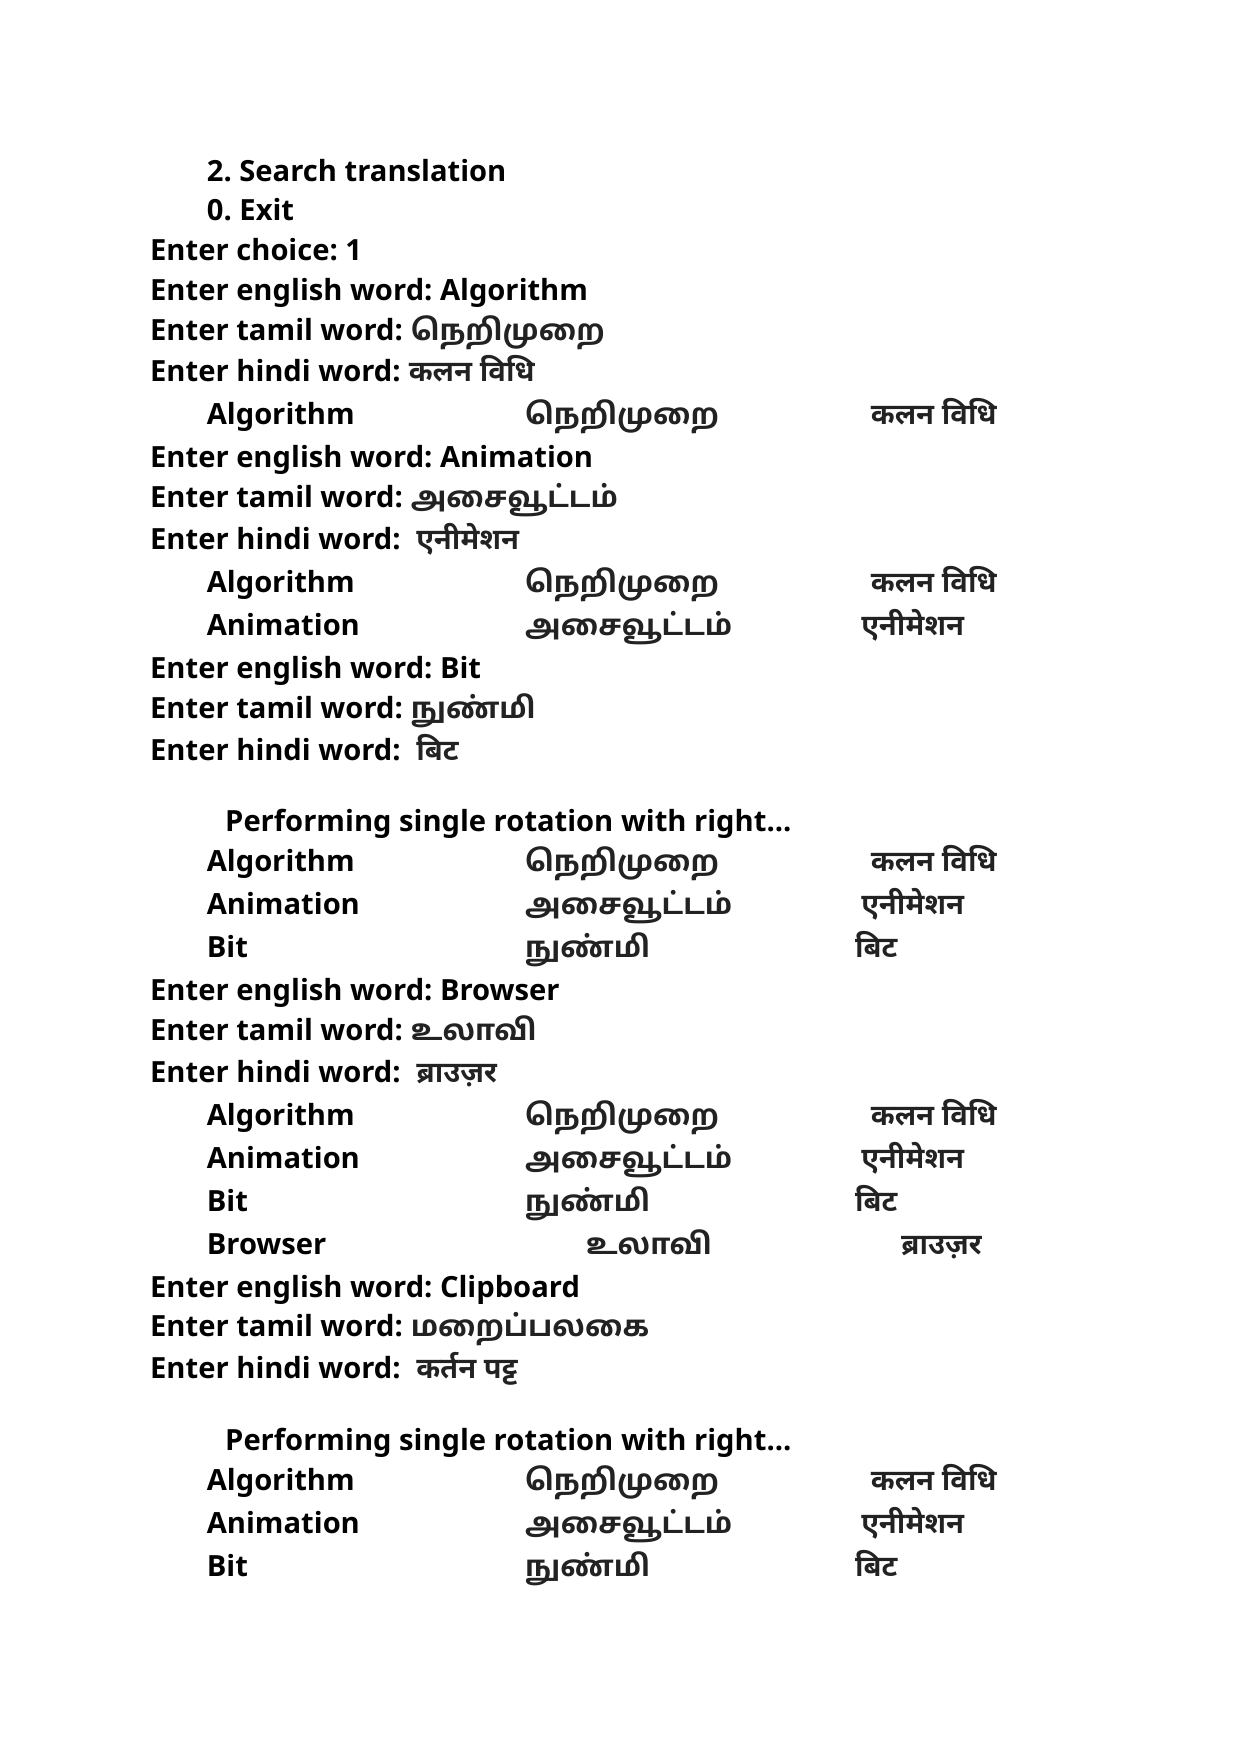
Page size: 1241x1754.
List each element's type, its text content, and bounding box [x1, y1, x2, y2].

text Algorithm நெறிமுறை कलन विधि [150, 1459, 1090, 1502]
text Enter choice: 1 [150, 229, 1090, 269]
text Algorithm நெறிமுறை कलन विधि [150, 561, 1090, 604]
text Enter tamil word: அசைவூட்டம் [150, 476, 1090, 518]
text Enter english word: Bit [150, 647, 1090, 687]
text Animation அசைவூட்டம் एनीमेशन [150, 1137, 1090, 1180]
text 0. Exit [150, 190, 1090, 229]
text Algorithm நெறிமுறை कलन विधि [150, 394, 1090, 437]
text Enter tamil word: நுண்மி [150, 687, 1090, 729]
text Enter english word: Clipboard [150, 1266, 1090, 1306]
text Enter hindi word: कर्तन पट्ट [150, 1348, 1090, 1391]
text Enter tamil word: நெறிமுறை [150, 309, 1090, 351]
text Animation அசைவூட்டம் एनीमेशन [150, 1502, 1090, 1545]
text Algorithm நெறிமுறை कलन विधि [150, 840, 1090, 883]
text Animation அசைவூட்டம் एनीमेशन [150, 883, 1090, 926]
text Performing single rotation with right... [150, 801, 1090, 840]
text Animation அசைவூட்டம் एनीमेशन [150, 604, 1090, 647]
text Algorithm நெறிமுறை कलन विधि [150, 1094, 1090, 1137]
text 2. Search translation [150, 150, 1090, 190]
text Enter english word: Animation [150, 437, 1090, 476]
text Bit நுண்மி बिट [150, 1545, 1090, 1588]
text Browser உலாவி ब्राउज़र [150, 1223, 1090, 1266]
text Enter hindi word: एनीमेशन [150, 518, 1090, 561]
text Enter hindi word: बिट [150, 729, 1090, 772]
text Bit நுண்மி बिट [150, 1180, 1090, 1223]
text Enter english word: Algorithm [150, 269, 1090, 309]
text Enter tamil word: மறைப்பலகை [150, 1306, 1090, 1348]
text Enter hindi word: ब्राउज़र [150, 1051, 1090, 1094]
text Bit நுண்மி बिट Enter english word: Browser [150, 926, 1090, 1009]
text Enter tamil word: உலாவி [150, 1009, 1090, 1051]
text Enter hindi word: कलन विधि [150, 351, 1090, 394]
text Performing single rotation with right... [150, 1419, 1090, 1459]
